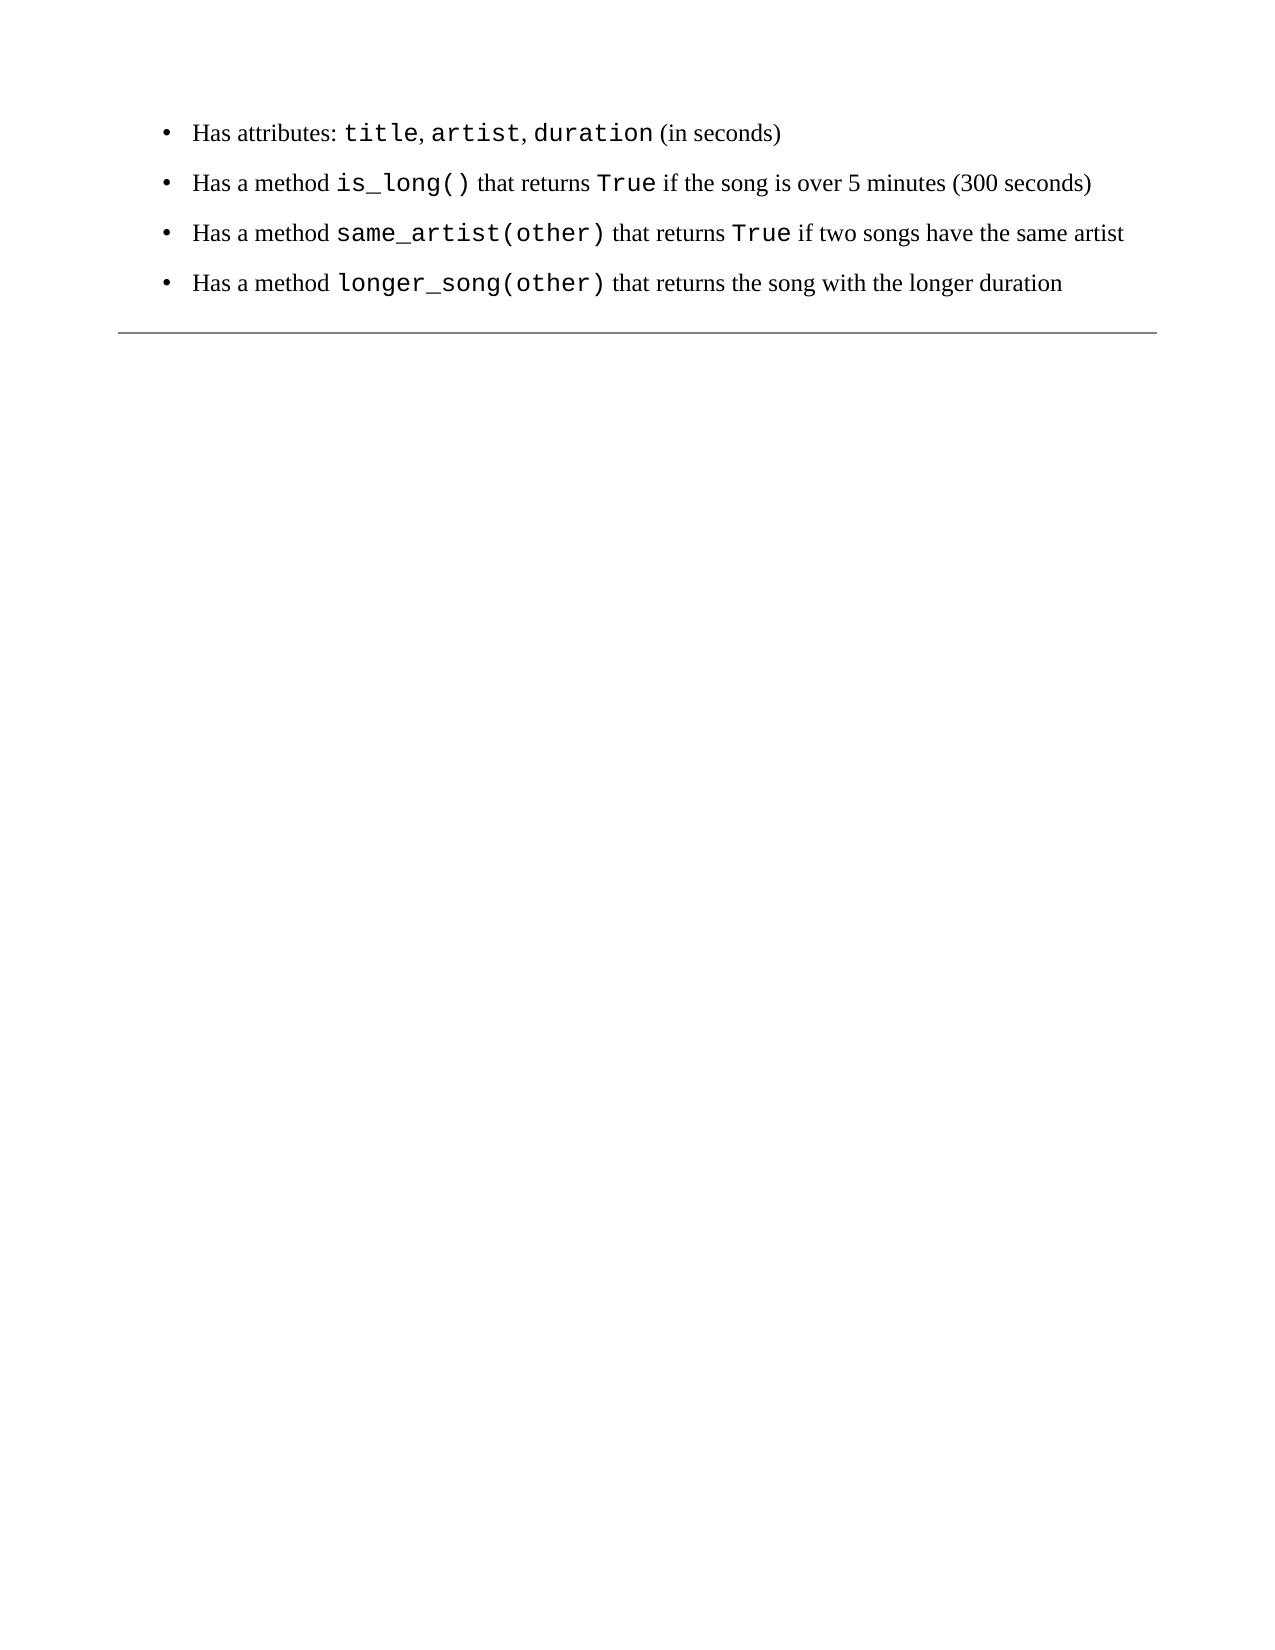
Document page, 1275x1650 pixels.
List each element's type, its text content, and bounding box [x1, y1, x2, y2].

list Has a method same_artist(other) that returns True if two songs have the same artist [162, 218, 1157, 249]
list Has attributes: title, artist, duration (in seconds) [162, 118, 1157, 149]
list Has a method is_long() that returns True if the song is over 5 minutes (300 seconds) [162, 168, 1157, 199]
list Has a method longer_song(other) that returns the song with the longer duration [162, 268, 1157, 299]
